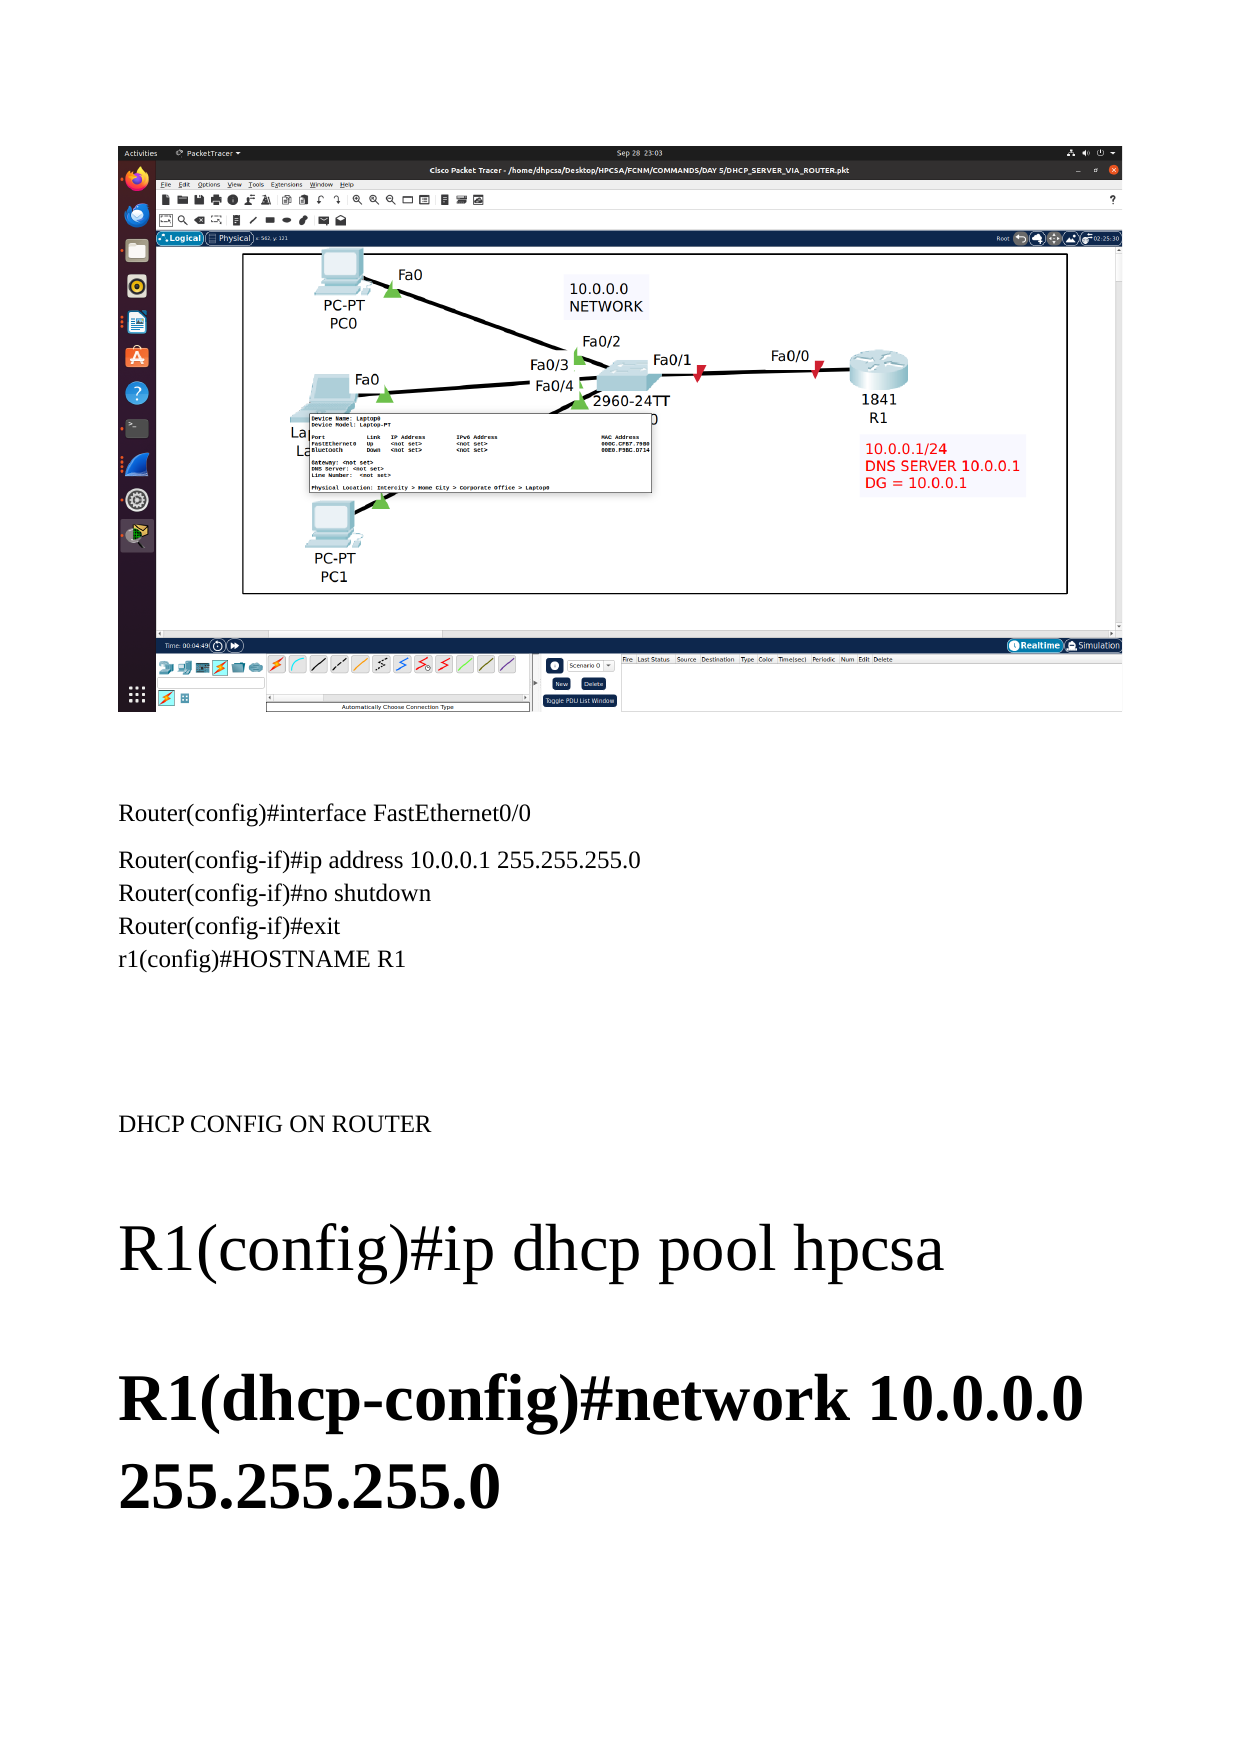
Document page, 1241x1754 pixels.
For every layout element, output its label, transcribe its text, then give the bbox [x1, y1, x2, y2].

text R1(config)#ip dhcp pool hpcsa [118, 1209, 1122, 1285]
text Router(config-if)#no shutdown [118, 878, 1122, 907]
text R1(dhcp-config)#network 10.0.0.0 255.255.255.0 [118, 1358, 1122, 1523]
text Router(config-if)#ip address 10.0.0.1 255.255.255.0 [118, 845, 1122, 874]
text DHCP CONFIG ON ROUTER [118, 1109, 1122, 1138]
text r1(config)#HOSTNAME R1 [118, 944, 1122, 973]
text Router(config)#interface FastEthernet0/0 [118, 798, 1122, 827]
picture [118, 146, 1123, 712]
text Router(config-if)#exit [118, 911, 1122, 940]
